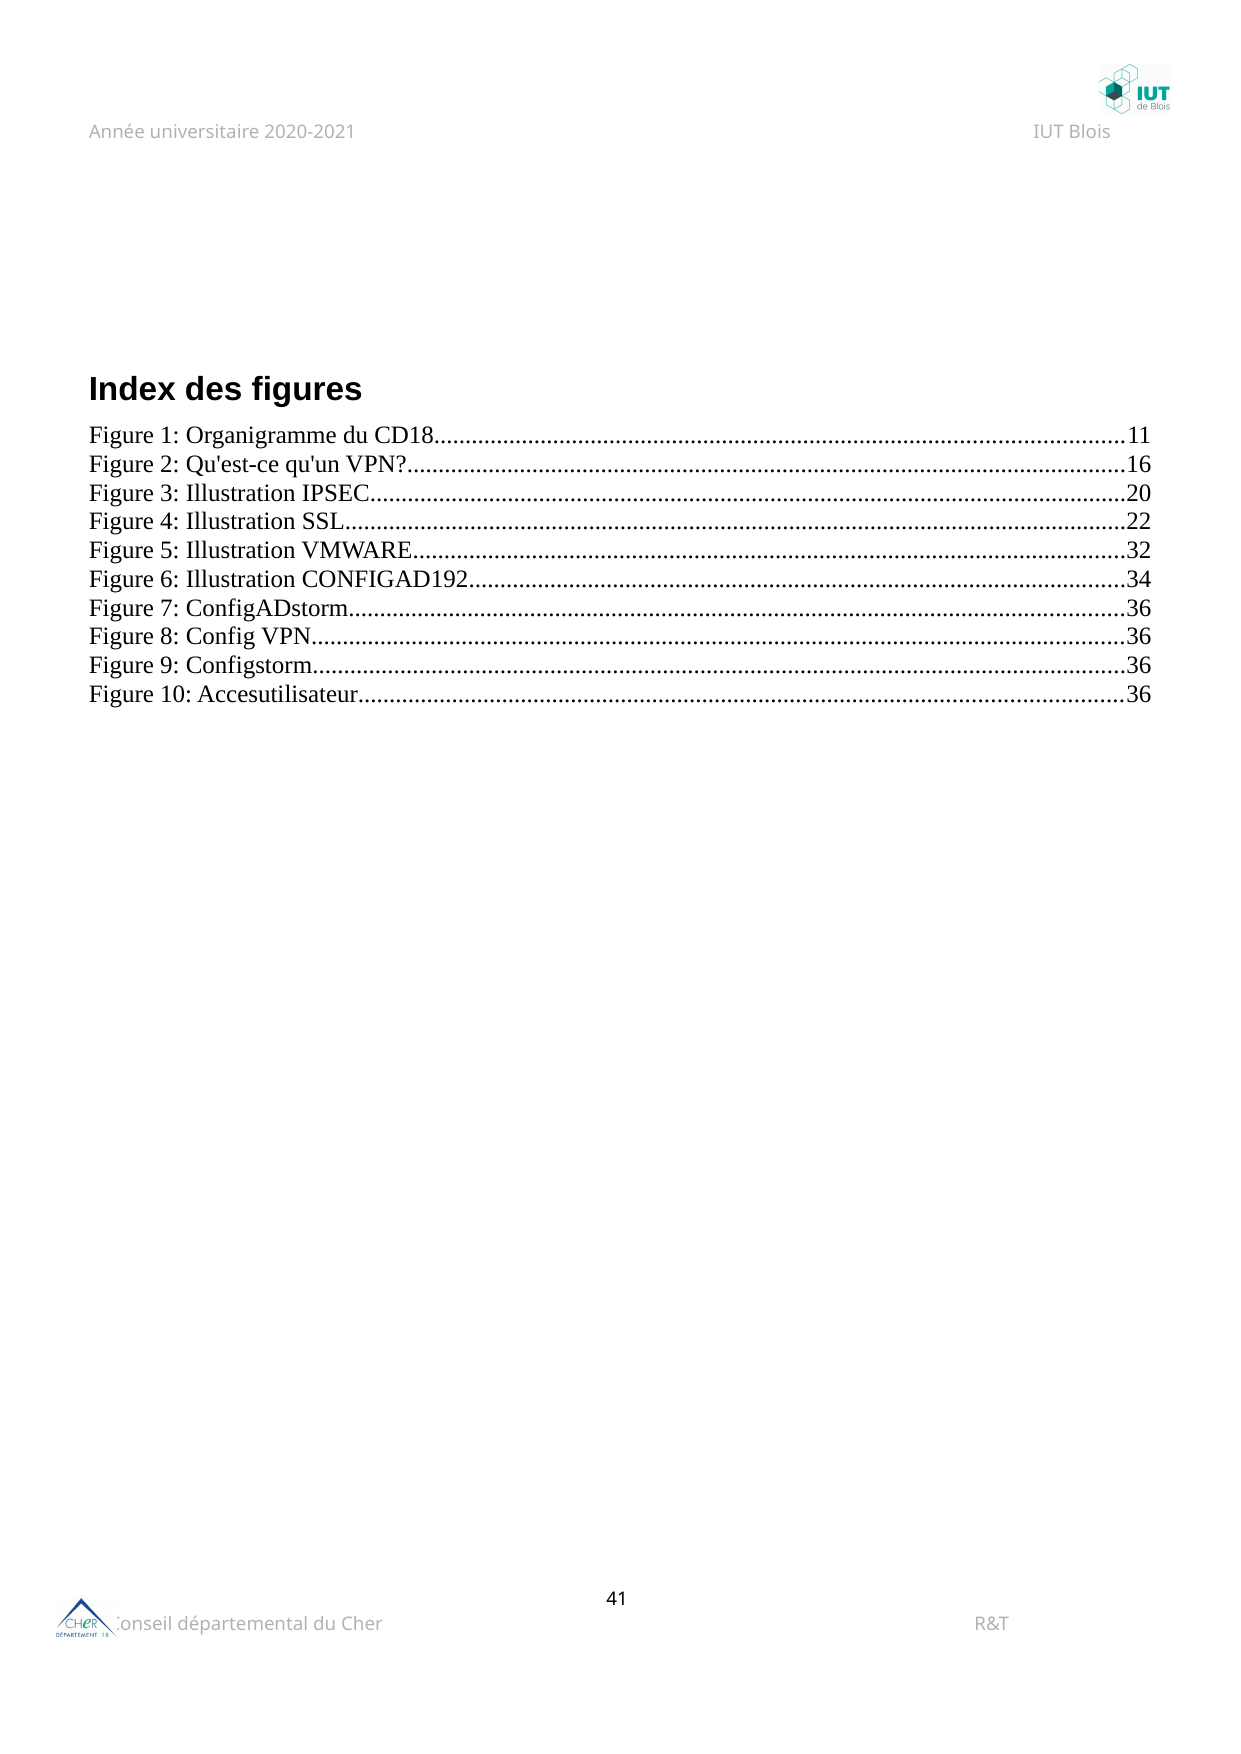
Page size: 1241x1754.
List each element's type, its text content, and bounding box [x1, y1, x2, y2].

text Figure 3: Illustration IPSEC 20 [88, 478, 1151, 506]
text Figure 1: Organigramme du CD18 11 [88, 420, 1151, 449]
subtitle Index des figures [88, 369, 1151, 408]
text Figure 5: Illustration VMWARE 32 [88, 535, 1151, 564]
text Figure 2: Qu'est-ce qu'un VPN? 16 [88, 449, 1151, 478]
text Figure 6: Illustration CONFIGAD192 34 [88, 564, 1151, 593]
text Figure 7: ConfigADstorm 36 [88, 593, 1151, 621]
text Figure 8: Config VPN 36 [88, 621, 1151, 650]
text Figure 4: Illustration SSL 22 [88, 506, 1151, 535]
picture [1098, 64, 1170, 114]
text Figure 9: Configstorm 36 [88, 650, 1151, 679]
picture [56, 1598, 117, 1637]
text Figure 10: Accesutilisateur 36 [88, 679, 1151, 708]
